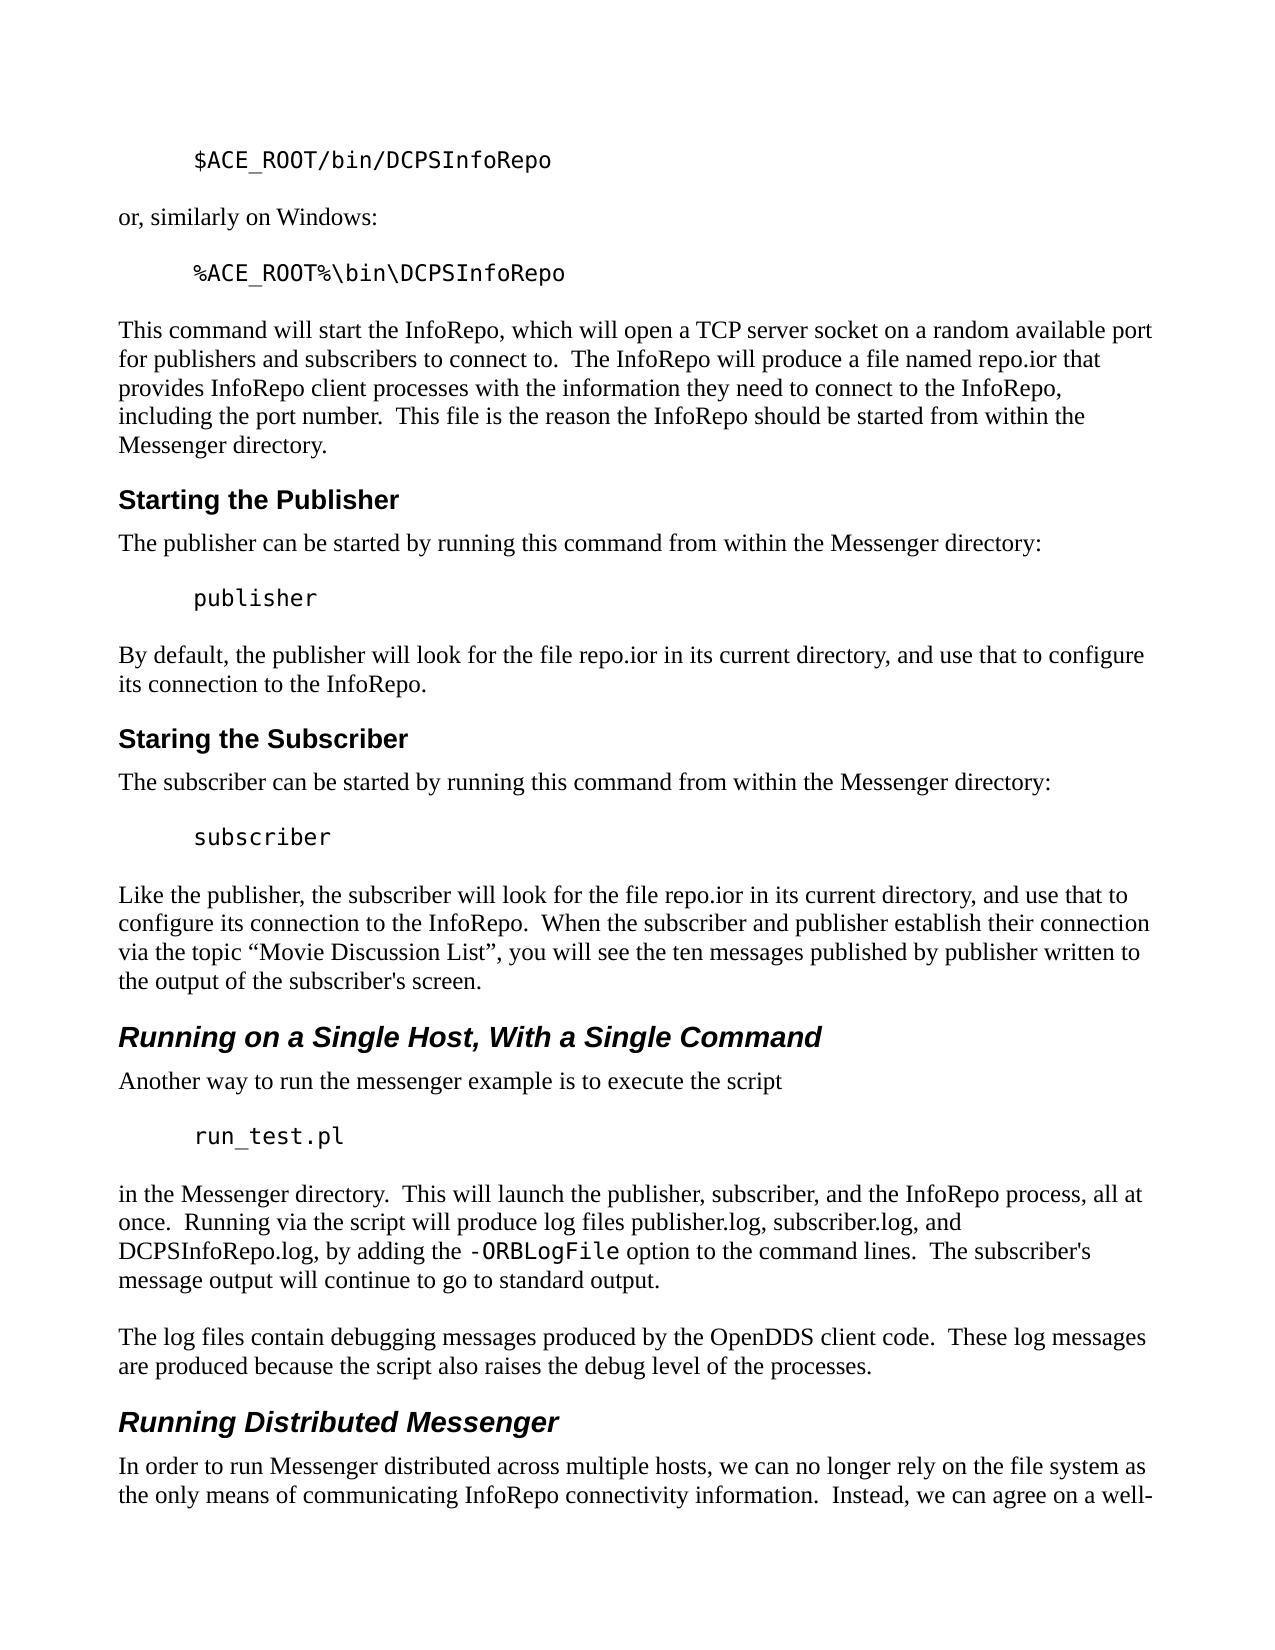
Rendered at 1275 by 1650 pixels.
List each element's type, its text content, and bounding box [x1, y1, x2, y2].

text The publisher can be started by running this command from within the Messenger directory: [118, 528, 1157, 556]
text %ACE_ROOT%\bin\DCPSInfoRepo [193, 260, 1157, 286]
text or, similarly on Windows: [118, 202, 1157, 231]
subtitle Staring the Subscriber [118, 723, 1157, 754]
text run_test.pl [193, 1123, 1157, 1150]
text subscriber [193, 824, 1157, 851]
text The log files contain debugging messages produced by the OpenDDS client code. These log messages are produced because the script also raises the debug level of the processes. [118, 1322, 1157, 1380]
text publisher [193, 585, 1157, 612]
text Another way to run the messenger example is to execute the script [118, 1066, 1157, 1094]
text in the Messenger directory. This will launch the publisher, subscriber, and the InfoRepo process, all at once. Running via the script will produce log files publisher.log, subscriber.log, and DCPSInfoRepo.log, by adding the -ORBLogFile option to the command lines. The subscriber's message output will continue to go to standard output. [118, 1179, 1157, 1294]
subtitle Starting the Publisher [118, 484, 1157, 515]
text By default, the publisher will look for the file repo.ior in its current directory, and use that to configure its connection to the InfoRepo. [118, 641, 1157, 698]
subtitle Running on a Single Host, With a Single Command [118, 1020, 1157, 1053]
subtitle Running Distributed Messenger [118, 1405, 1157, 1438]
text The subscriber can be started by running this command from within the Messenger directory: [118, 767, 1157, 796]
text Like the publisher, the subscriber will look for the file repo.ior in its current directory, and use that to configure its connection to the InfoRepo. When the subscriber and publisher establish their connection via the topic “Movie Discussion List”, you will see the ten messages published by publisher written to the output of the subscriber's screen. [118, 880, 1157, 995]
text This command will start the InfoRepo, which will open a TCP server socket on a random available port for publishers and subscribers to connect to. The InfoRepo will produce a file named repo.ior that provides InfoRepo client processes with the information they need to connect to the InfoRepo, including the port number. This file is the reason the InfoRepo should be started from within the Messenger directory. [118, 315, 1157, 459]
text In order to run Messenger distributed across multiple hosts, we can no longer rely on the file system as the only means of communicating InfoRepo connectivity information. Instead, we can agree on a well- [118, 1451, 1157, 1508]
text $ACE_ROOT/bin/DCPSInfoRepo [193, 147, 1157, 173]
